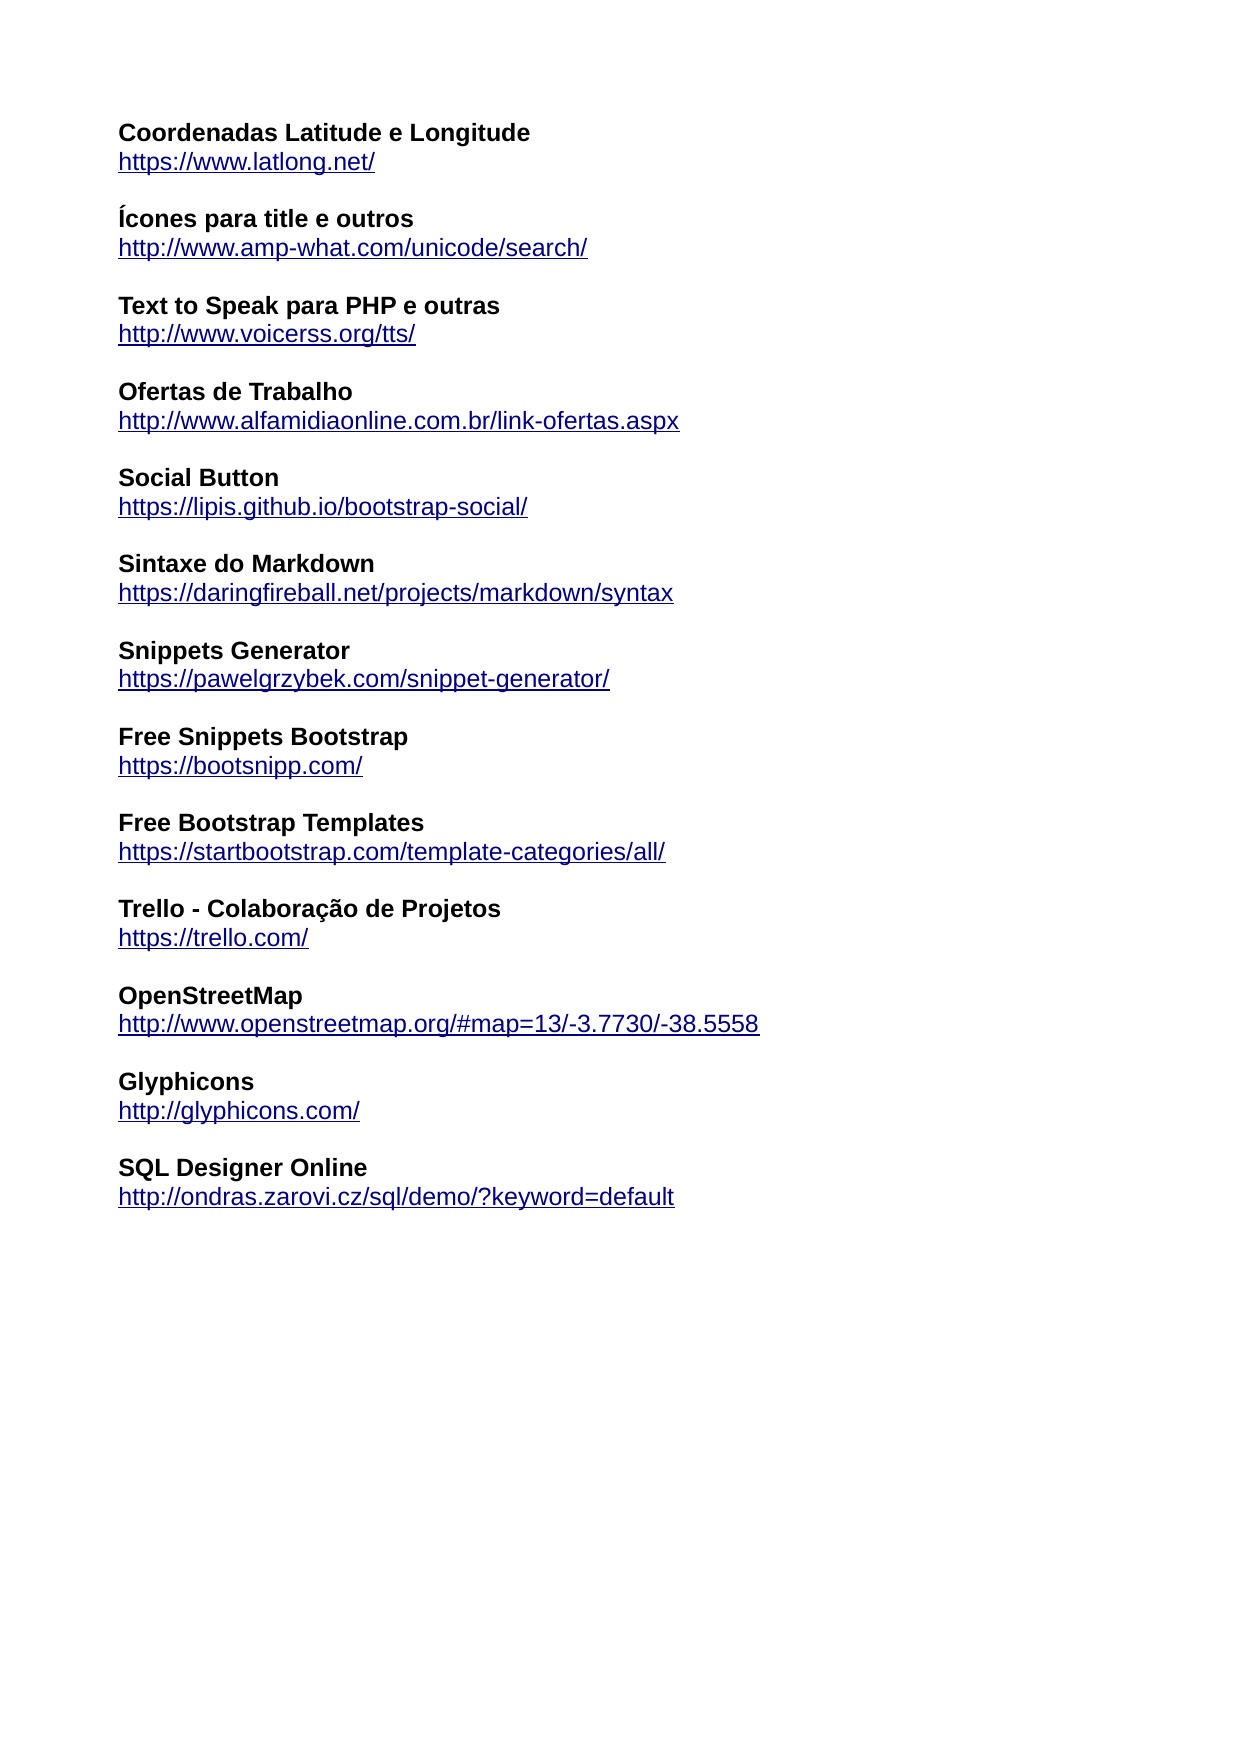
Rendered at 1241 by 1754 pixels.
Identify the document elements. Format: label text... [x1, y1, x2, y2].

text Free Bootstrap Templates [118, 808, 1122, 837]
text https://pawelgrzybek.com/snippet-generator/ [118, 664, 1122, 693]
text Ofertas de Trabalho [118, 377, 1122, 406]
text http://www.voicerss.org/tts/ [118, 319, 1122, 348]
text http://www.openstreetmap.org/#map=13/-3.7730/-38.5558 [118, 1009, 1122, 1038]
text https://daringfireball.net/projects/markdown/syntax [118, 578, 1122, 607]
text Glyphicons [118, 1067, 1122, 1096]
text https://startbootstrap.com/template-categories/all/ [118, 837, 1122, 866]
text http://www.amp-what.com/unicode/search/ [118, 233, 1122, 262]
text Coordenadas Latitude e Longitude [118, 118, 1122, 147]
text Snippets Generator [118, 636, 1122, 664]
text https://bootsnipp.com/ [118, 751, 1122, 779]
text Trello - Colaboração de Projetos [118, 894, 1122, 923]
text https://lipis.github.io/bootstrap-social/ [118, 492, 1122, 521]
text https://www.latlong.net/ [118, 147, 1122, 176]
text Free Snippets Bootstrap [118, 722, 1122, 751]
text http://glyphicons.com/ [118, 1096, 1122, 1124]
text SQL Designer Online [118, 1153, 1122, 1182]
text Ícones para title e outros [118, 204, 1122, 233]
text http://www.alfamidiaonline.com.br/link-ofertas.aspx [118, 406, 1122, 434]
text Social Button [118, 463, 1122, 492]
text https://trello.com/ [118, 923, 1122, 952]
text Text to Speak para PHP e outras [118, 291, 1122, 319]
text http://ondras.zarovi.cz/sql/demo/?keyword=default [118, 1182, 1122, 1211]
text OpenStreetMap [118, 981, 1122, 1009]
text Sintaxe do Markdown [118, 549, 1122, 578]
